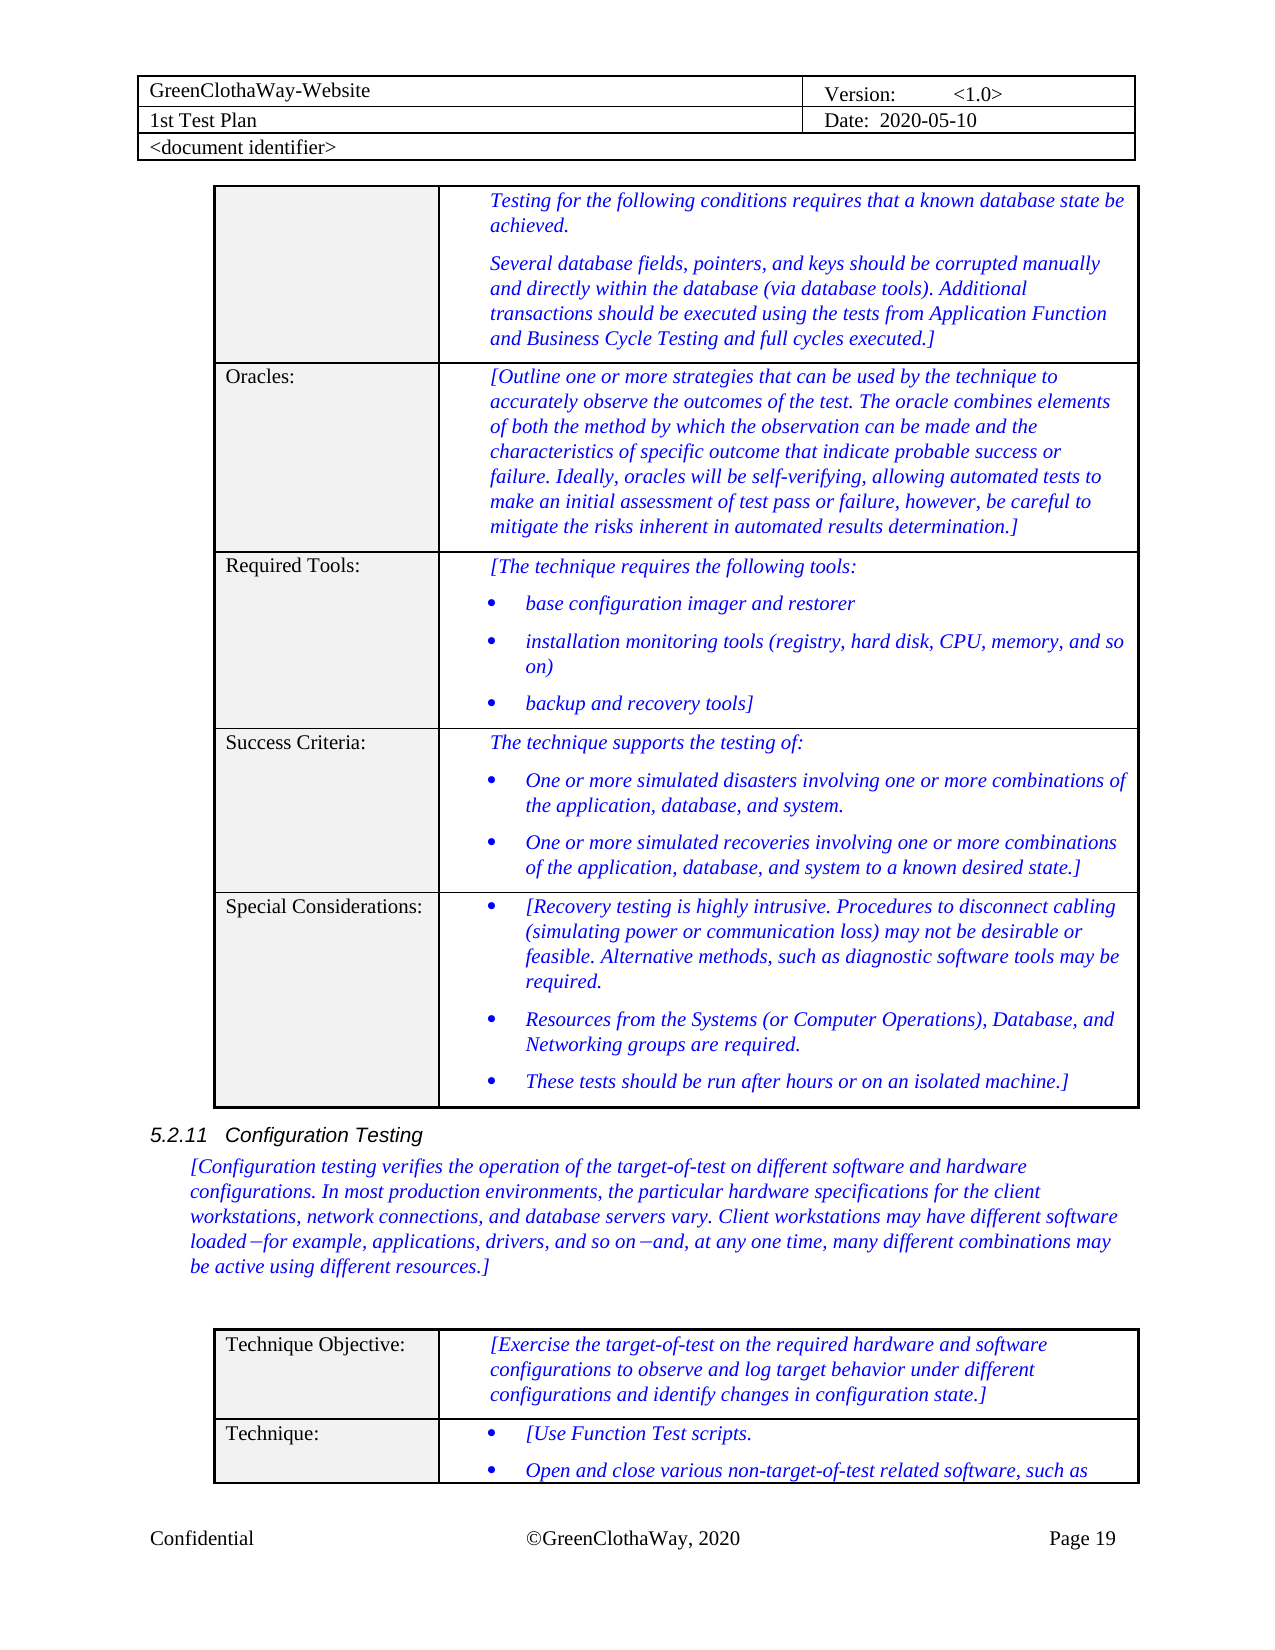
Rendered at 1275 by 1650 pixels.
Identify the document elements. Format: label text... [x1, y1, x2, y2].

table_header [Exercise the target-of-test on the required hardware and software configurations to observe and log target behavior under different configurations and identify changes in configuration state.] [440, 1331, 1137, 1418]
table_cell Required Tools: [216, 553, 438, 728]
table_cell Special Considerations: [216, 893, 438, 1106]
table_cell [Recovery testing is highly intrusive. Procedures to disconnect cabling (simulating power or communication loss) may not be desirable or feasible. Alternative methods, such as diagnostic software tools may be required. Resources from the Systems (or Computer Operations), Database, and Networking groups are required. These tests should be run after hours or on an isolated machine.] [440, 893, 1137, 1106]
table_cell Success Criteria: [216, 729, 438, 892]
table_cell [The technique requires the following tools: base configuration imager and restorer installation monitoring tools (registry, hard disk, CPU, memory, and so on) backup and recovery tools] [440, 553, 1137, 728]
table_cell The technique supports the testing of: One or more simulated disasters involving one or more combinations of the application, database, and system. One or more simulated recoveries involving one or more combinations of the application, database, and system to a known desired state.] [440, 729, 1137, 892]
subtitle Configuration Testing [150, 1121, 1125, 1146]
table_cell Oracles: [216, 364, 438, 551]
table_cell Technique: [216, 1420, 438, 1482]
table_header Technique Objective: [216, 1331, 438, 1418]
table_cell Testing for the following conditions requires that a known database state be achieved. Several database fields, pointers, and keys should be corrupted manually and directly within the database (via database tools). Additional transactions should be executed using the tests from Application Function and Business Cycle Testing and full cycles executed.] [440, 187, 1137, 362]
table_cell [Use Function Test scripts. Open and close various non-target-of-test related software, such as [440, 1420, 1137, 1482]
text [Configuration testing verifies the operation of the target-of-test on different software and hardware configurations. In most production environments, the particular hardware specifications for the client workstations, network connections, and database servers vary. Client workstations may have different software loadedfor example, applications, drivers, and so onand, at any one time, many different combinations may be active using different resources.] [190, 1153, 1125, 1278]
table_cell [216, 187, 438, 362]
table_cell [Outline one or more strategies that can be used by the technique to accurately observe the outcomes of the test. The oracle combines elements of both the method by which the observation can be made and the characteristics of specific outcome that indicate probable success or failure. Ideally, oracles will be self-verifying, allowing automated tests to make an initial assessment of test pass or failure, however, be careful to mitigate the risks inherent in automated results determination.] [440, 364, 1137, 551]
